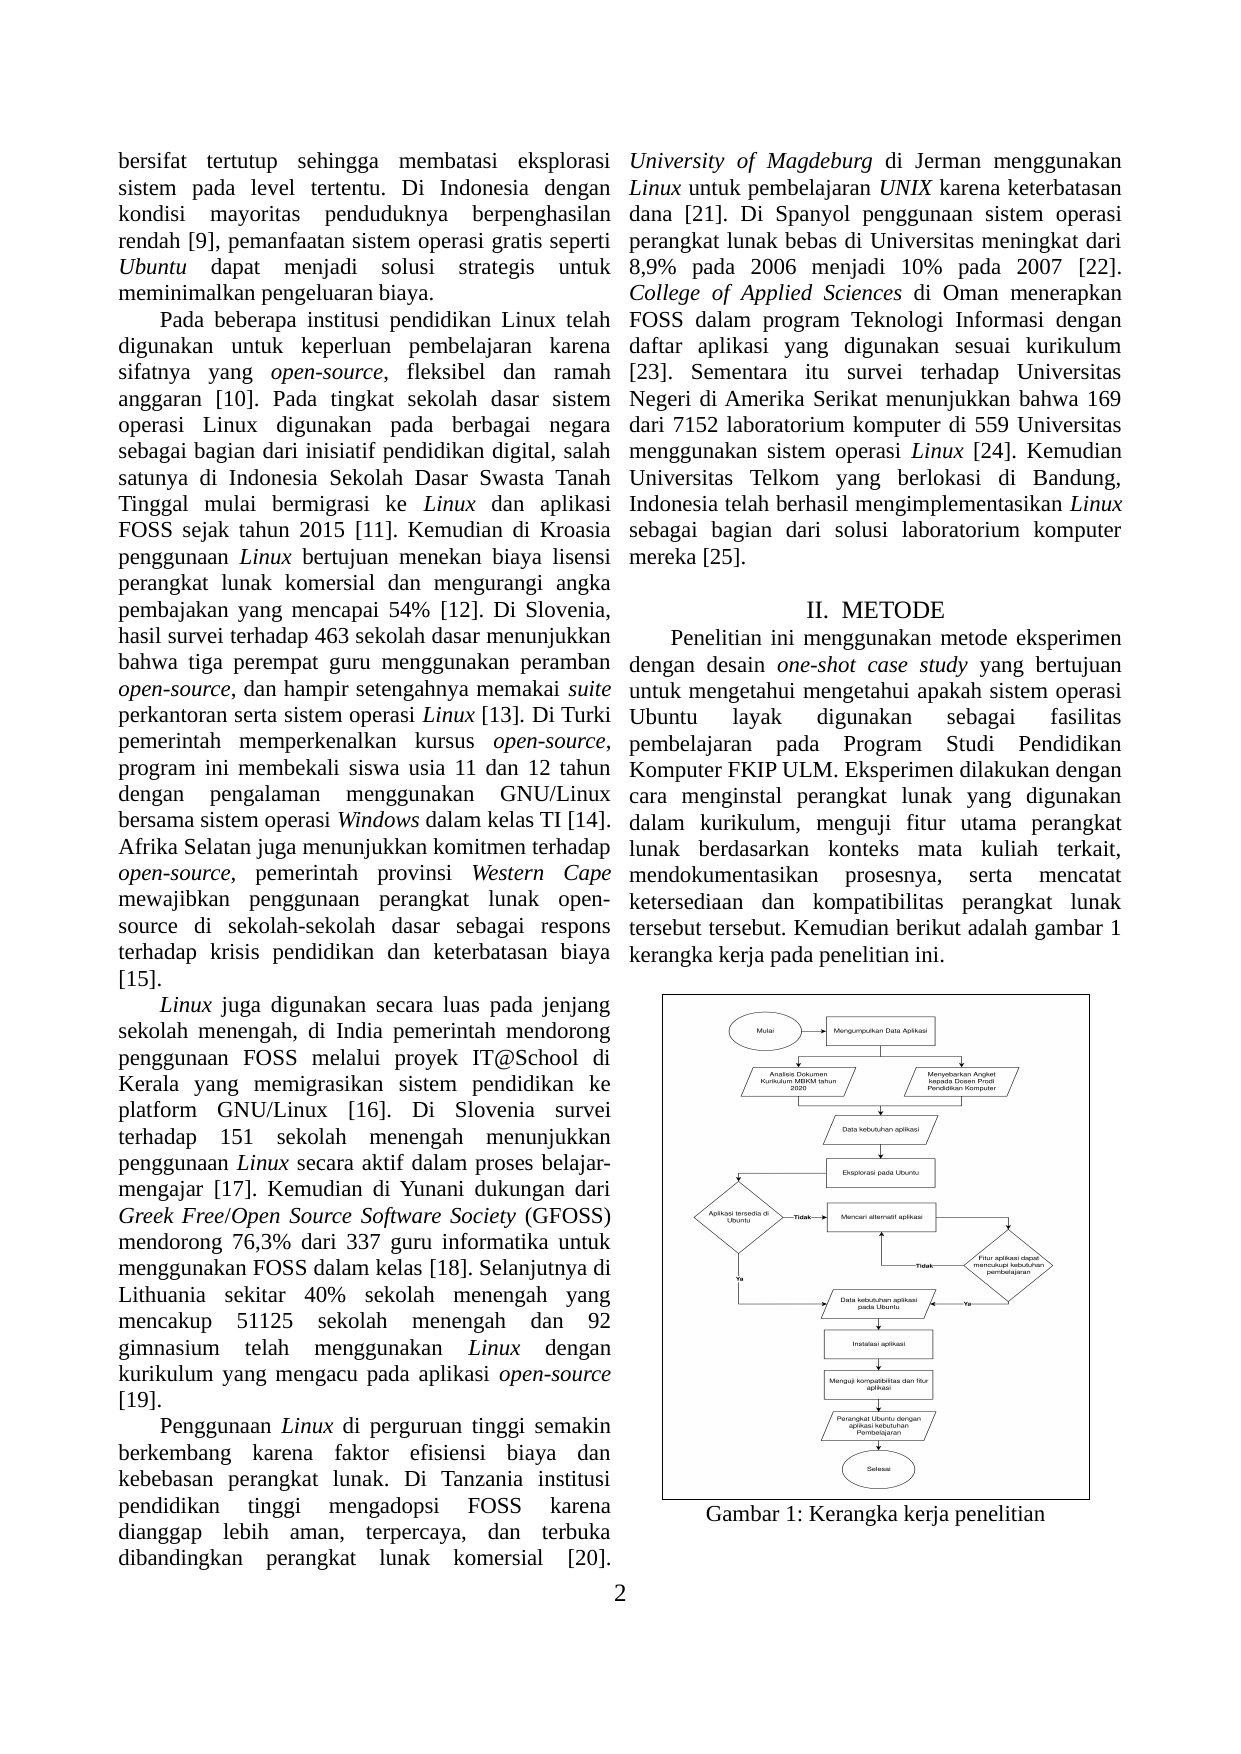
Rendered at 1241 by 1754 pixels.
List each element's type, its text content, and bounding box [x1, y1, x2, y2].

text Penggunaan Linux di perguruan tinggi semakin berkembang karena faktor efisiensi biaya dan kebebasan perangkat lunak. Di Tanzania institusi pendidikan tinggi mengadopsi FOSS karena dianggap lebih aman, terpercaya, dan terbuka dibandingkan perangkat lunak komersial [20]. [118, 1413, 611, 1571]
text Penelitian ini menggunakan metode eksperimen dengan desain one-shot case study yang bertujuan untuk mengetahui mengetahui apakah sistem operasi Ubuntu layak digunakan sebagai fasilitas pembelajaran pada Program Studi Pendidikan Komputer FKIP ULM. Eksperimen dilakukan dengan cara menginstal perangkat lunak yang digunakan dalam kurikulum, menguji fitur utama perangkat lunak berdasarkan konteks mata kuliah terkait, mendokumentasikan prosesnya, serta mencatat ketersediaan dan kompatibilitas perangkat lunak tersebut tersebut. Kemudian berikut adalah gambar 1 kerangka kerja pada penelitian ini. [629, 624, 1122, 967]
text Pada beberapa institusi pendidikan Linux telah digunakan untuk keperluan pembelajaran karena sifatnya yang open-source, fleksibel dan ramah anggaran [10]. Pada tingkat sekolah dasar sistem operasi Linux digunakan pada berbagai negara sebagai bagian dari inisiatif pendidikan digital, salah satunya di Indonesia Sekolah Dasar Swasta Tanah Tinggal mulai bermigrasi ke Linux dan aplikasi FOSS sejak tahun 2015 [11]. Kemudian di Kroasia penggunaan Linux bertujuan menekan biaya lisensi perangkat lunak komersial dan mengurangi angka pembajakan yang mencapai 54% [12]. Di Slovenia, hasil survei terhadap 463 sekolah dasar menunjukkan bahwa tiga perempat guru menggunakan peramban open-source, dan hampir setengahnya memakai suite perkantoran serta sistem operasi Linux [13]. Di Turki pemerintah memperkenalkan kursus open-source, program ini membekali siswa usia 11 dan 12 tahun dengan pengalaman menggunakan GNU/Linux bersama sistem operasi Windows dalam kelas TI [14]. Afrika Selatan juga menunjukkan komitmen terhadap open-source, pemerintah provinsi Western Cape mewajibkan penggunaan perangkat lunak open-source di sekolah-sekolah dasar sebagai respons terhadap krisis pendidikan dan keterbatasan biaya [15]. [118, 306, 611, 991]
text University of Magdeburg di Jerman menggunakan Linux untuk pembelajaran UNIX karena keterbatasan dana [21]. Di Spanyol penggunaan sistem operasi perangkat lunak bebas di Universitas meningkat dari 8,9% pada 2006 menjadi 10% pada 2007 [22]. College of Applied Sciences di Oman menerapkan FOSS dalam program Teknologi Informasi dengan daftar aplikasi yang digunakan sesuai kurikulum [23]. Sementara itu survei terhadap Universitas Negeri di Amerika Serikat menunjukkan bahwa 169 dari 7152 laboratorium komputer di 559 Universitas menggunakan sistem operasi Linux [24]. Kemudian Universitas Telkom yang berlokasi di Bandung, Indonesia telah berhasil mengimplementasikan Linux sebagai bagian dari solusi laboratorium komputer mereka [25]. [629, 148, 1122, 569]
text bersifat tertutup sehingga membatasi eksplorasi sistem pada level tertentu. Di Indonesia dengan kondisi mayoritas penduduknya berpenghasilan rendah [9], pemanfaatan sistem operasi gratis seperti Ubuntu dapat menjadi solusi strategis untuk meminimalkan pengeluaran biaya. [118, 148, 611, 306]
picture [663, 995, 1089, 1499]
subtitle Metode [629, 596, 1122, 624]
text Linux juga digunakan secara luas pada jenjang sekolah menengah, di India pemerintah mendorong penggunaan FOSS melalui proyek IT@School di Kerala yang memigrasikan sistem pendidikan ke platform GNU/Linux [16]. Di Slovenia survei terhadap 151 sekolah menengah menunjukkan penggunaan Linux secara aktif dalam proses belajar-mengajar [17]. Kemudian di Yunani dukungan dari Greek Free/Open Source Software Society (GFOSS) mendorong 76,3% dari 337 guru informatika untuk menggunakan FOSS dalam kelas [18]. Selanjutnya di Lithuania sekitar 40% sekolah menengah yang mencakup 51125 sekolah menengah dan 92 gimnasium telah menggunakan Linux dengan kurikulum yang mengacu pada aplikasi open-source [19]. [118, 991, 611, 1413]
text Gambar 1: Kerangka kerja penelitian [662, 1500, 1089, 1526]
